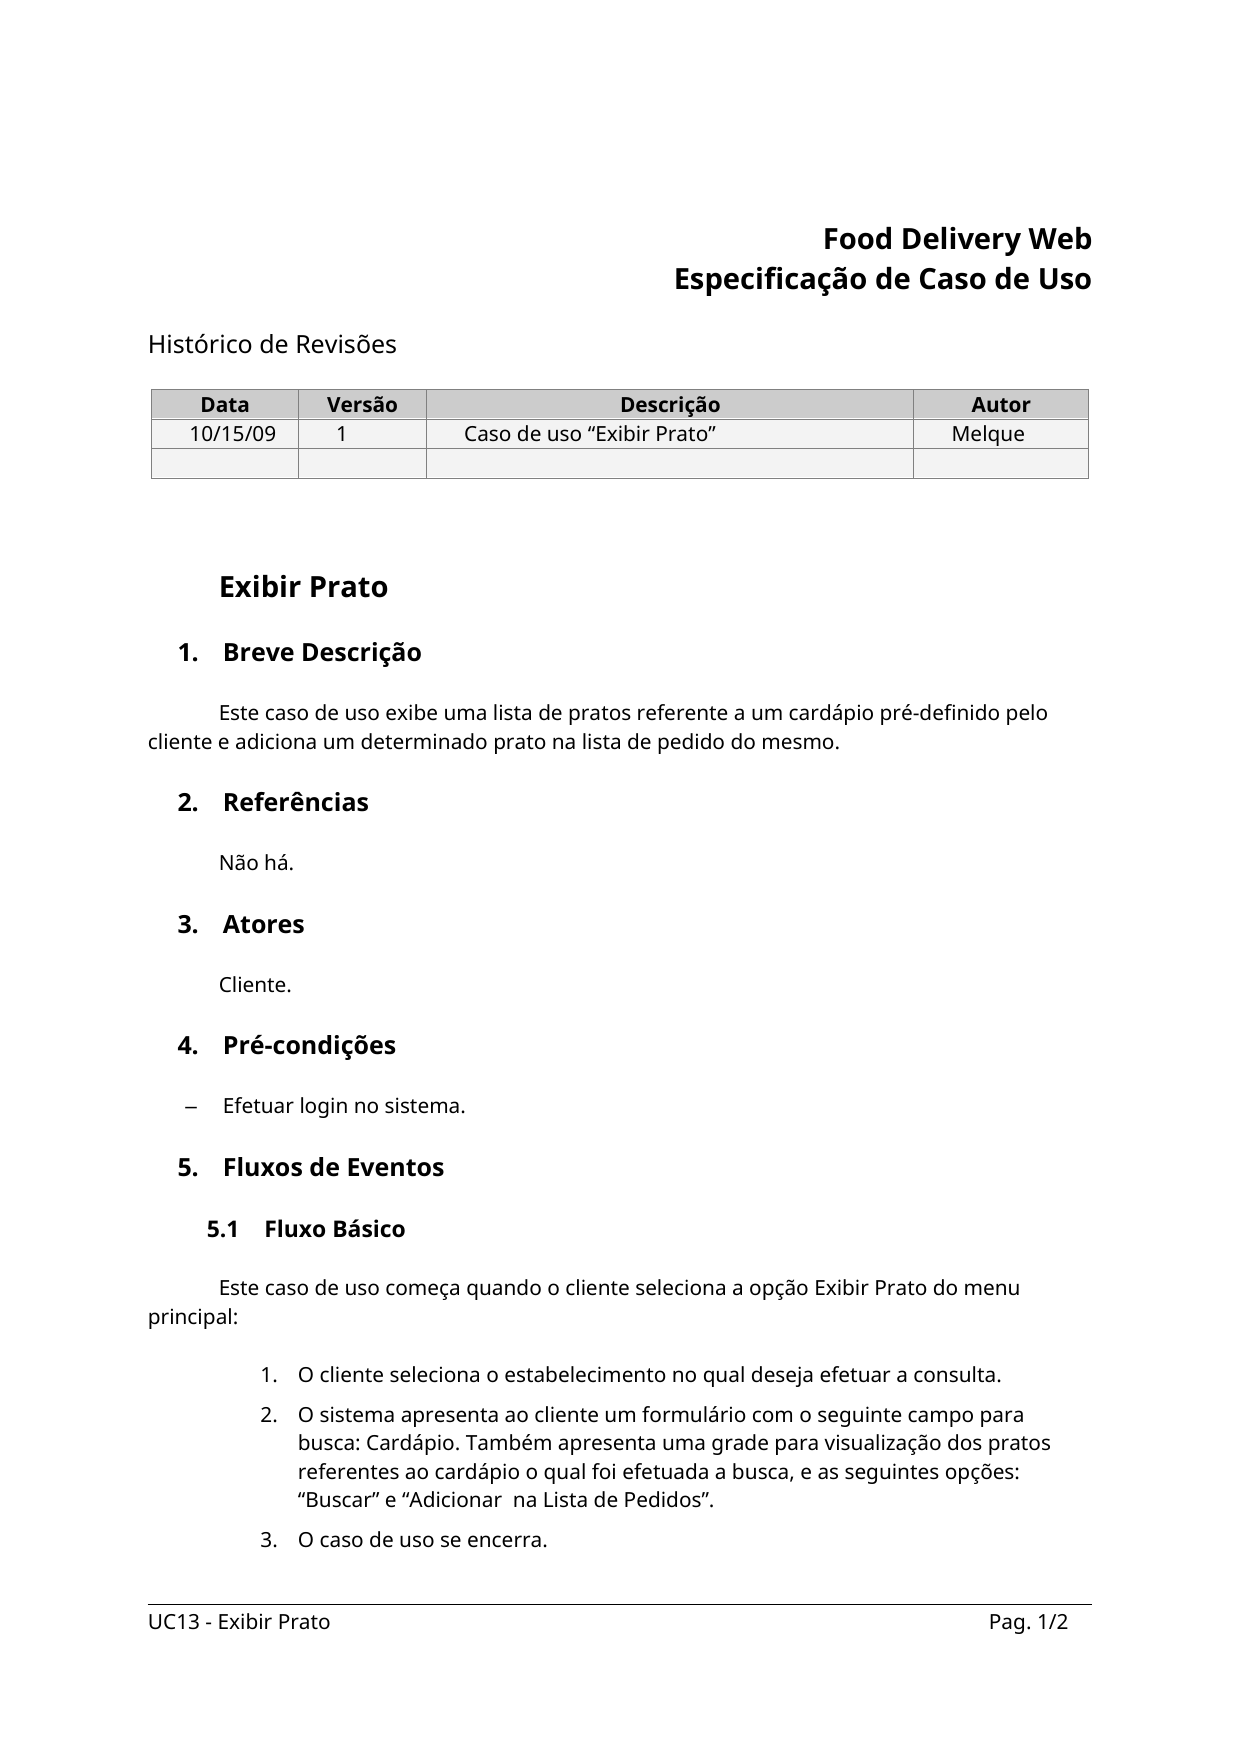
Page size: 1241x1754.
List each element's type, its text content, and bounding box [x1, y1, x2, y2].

table_cell 1 [299, 420, 426, 448]
subtitle Atores [148, 906, 1092, 940]
subtitle Fluxos de Eventos [148, 1149, 1092, 1183]
text Food Delivery Web [148, 219, 1092, 258]
text Este caso de uso exibe uma lista de pratos referente a um cardápio pré-definido pelo cliente e adiciona um determinado prato na lista de pedido do mesmo. [148, 698, 1092, 755]
text Este caso de uso começa quando o cliente seleciona a opção Exibir Prato do menu principal: [148, 1273, 1092, 1330]
text Não há. [148, 848, 1092, 877]
text Histórico de Revisões [148, 326, 1092, 361]
table_header Data [152, 390, 298, 418]
subtitle Breve Descrição [148, 635, 1092, 669]
list O cliente seleciona o estabelecimento no qual deseja efetuar a consulta. [260, 1360, 1092, 1388]
table_cell [299, 449, 426, 477]
table_header Descrição [427, 390, 913, 418]
text Especificação de Caso de Uso [185, 258, 1092, 298]
list O sistema apresenta ao cliente um formulário com o seguinte campo para busca: Cardápio. Também apresenta uma grade para visualização dos pratos referentes ao cardápio o qual foi efetuada a busca, e as seguintes opções: “Buscar” e “Adicionar na Lista de Pedidos”. [260, 1400, 1092, 1514]
subtitle Pré-condições [148, 1028, 1092, 1062]
table_cell Caso de uso “Exibir Prato” [427, 420, 913, 448]
subtitle Referências [148, 785, 1092, 819]
table_cell [152, 449, 298, 477]
text Cliente. [148, 970, 1092, 998]
table_header Autor [914, 390, 1088, 418]
table_cell [914, 449, 1088, 477]
subtitle Fluxo Básico [177, 1213, 1092, 1244]
table_cell Melque [914, 420, 1088, 448]
list Efetuar login no sistema. [185, 1091, 1092, 1120]
table_cell 15/10/09 [152, 420, 298, 448]
table_cell [427, 449, 913, 477]
text Exibir Prato [148, 566, 1092, 606]
list O caso de uso se encerra. [260, 1526, 1092, 1554]
table_header Versão [299, 390, 426, 418]
